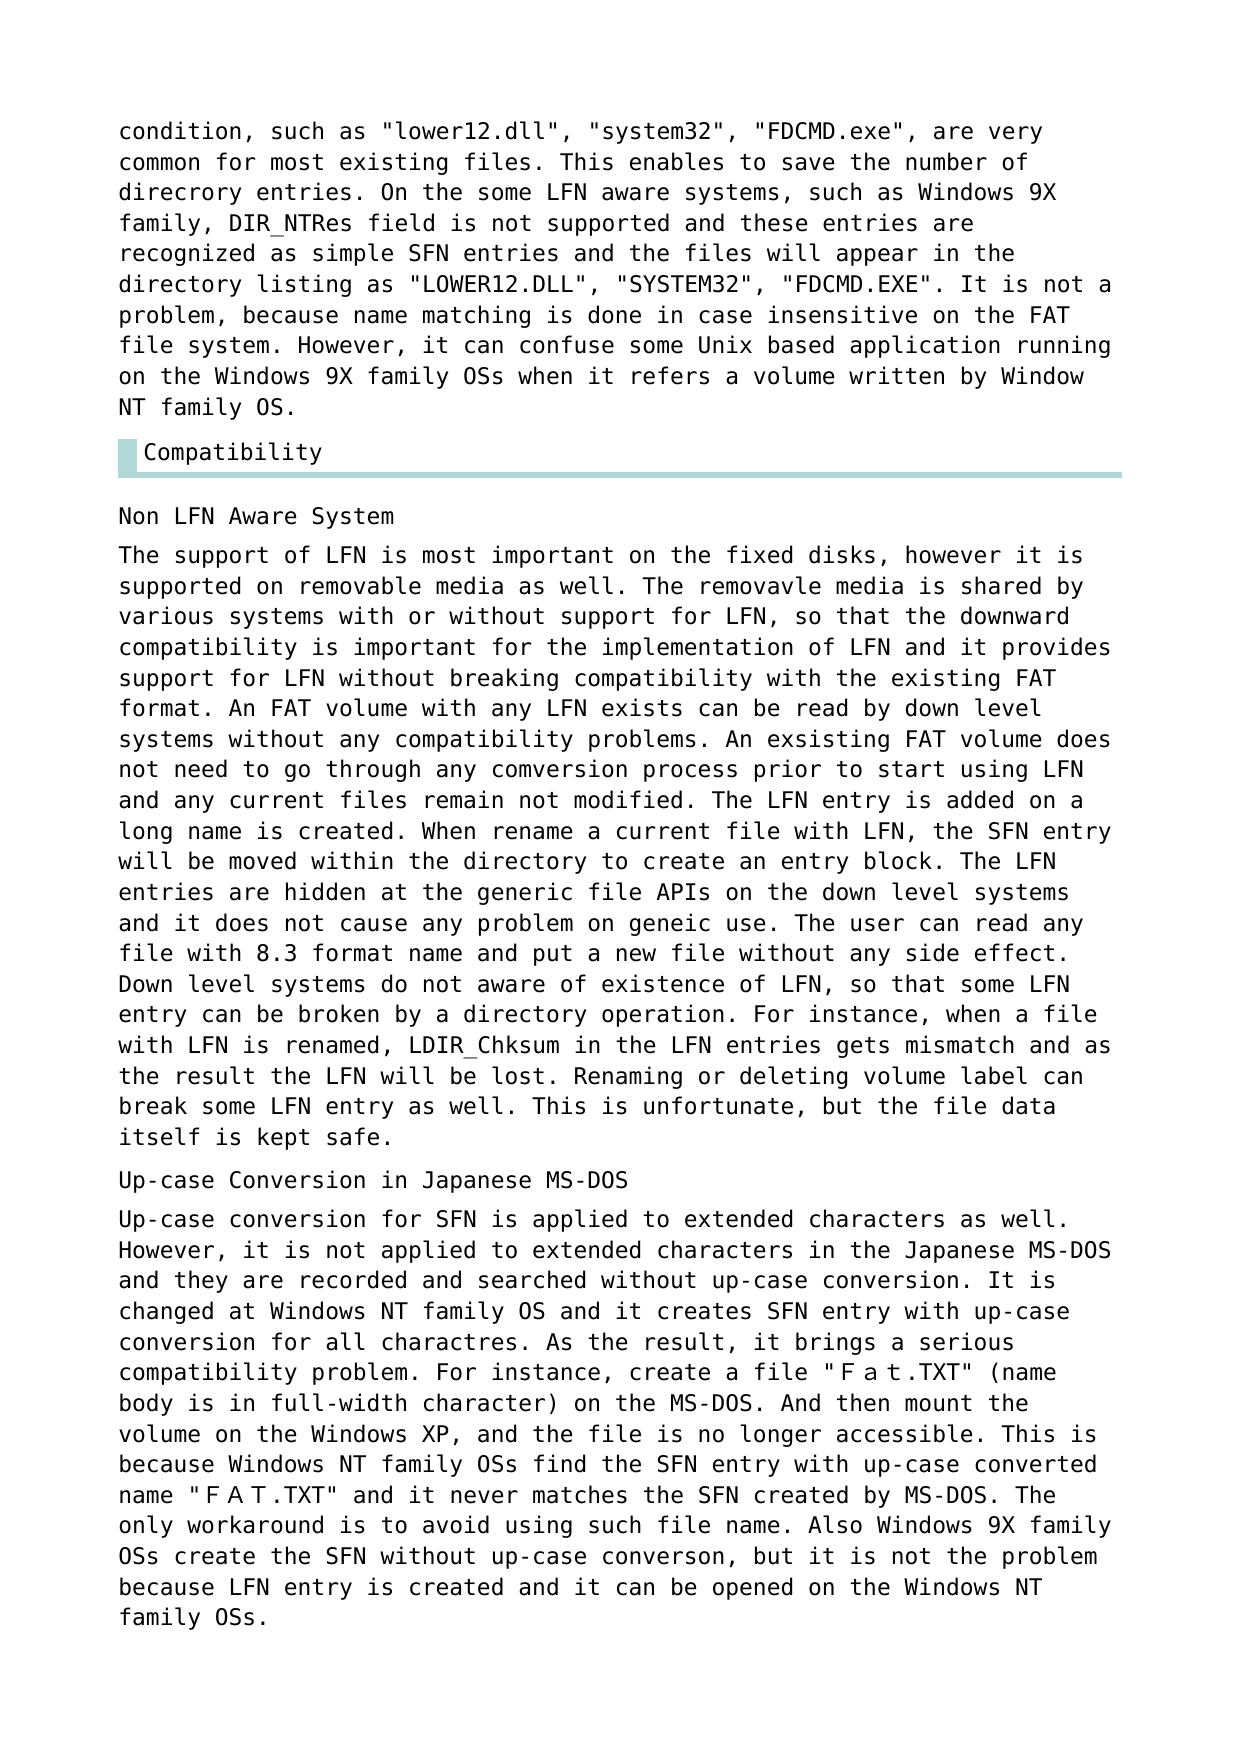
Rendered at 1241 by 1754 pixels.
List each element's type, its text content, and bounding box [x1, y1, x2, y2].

subtitle Compatibility [137, 439, 1122, 472]
subtitle Up-case Conversion in Japanese MS-DOS [118, 1167, 1122, 1194]
text condition, such as "lower12.dll", "system32", "FDCMD.exe", are very common for most existing files. This enables to save the number of direcrory entries. On the some LFN aware systems, such as Windows 9X family, DIR_NTRes field is not supported and these entries are recognized as simple SFN entries and the files will appear in the directory listing as "LOWER12.DLL", "SYSTEM32", "FDCMD.EXE". It is not a problem, because name matching is done in case insensitive on the FAT file system. However, it can confuse some Unix based application running on the Windows 9X family OSs when it refers a volume written by Window NT family OS. [118, 118, 1122, 420]
text The support of LFN is most important on the fixed disks, however it is supported on removable media as well. The removavle media is shared by various systems with or without support for LFN, so that the downward compatibility is important for the implementation of LFN and it provides support for LFN without breaking compatibility with the existing FAT format. An FAT volume with any LFN exists can be read by down level systems without any compatibility problems. An exsisting FAT volume does not need to go through any comversion process prior to start using LFN and any current files remain not modified. The LFN entry is added on a long name is created. When rename a current file with LFN, the SFN entry will be moved within the directory to create an entry block. The LFN entries are hidden at the generic file APIs on the down level systems and it does not cause any problem on geneic use. The user can read any file with 8.3 format name and put a new file without any side effect. [118, 542, 1122, 967]
text Down level systems do not aware of existence of LFN, so that some LFN entry can be broken by a directory operation. For instance, when a file with LFN is renamed, LDIR_Chksum in the LFN entries gets mismatch and as the result the LFN will be lost. Renaming or deleting volume label can break some LFN entry as well. This is unfortunate, but the file data itself is kept safe. [118, 971, 1122, 1151]
text Up-case conversion for SFN is applied to extended characters as well. However, it is not applied to extended characters in the Japanese MS-DOS and they are recorded and searched without up-case conversion. It is changed at Windows NT family OS and it creates SFN entry with up-case conversion for all charactres. As the result, it brings a serious compatibility problem. For instance, create a file "Ｆａｔ.TXT" (name body is in full-width character) on the MS-DOS. And then mount the volume on the Windows XP, and the file is no longer accessible. This is because Windows NT family OSs find the SFN entry with up-case converted name "ＦＡＴ.TXT" and it never matches the SFN created by MS-DOS. The only workaround is to avoid using such file name. Also Windows 9X family OSs create the SFN without up-case converson, but it is not the problem because LFN entry is created and it can be opened on the Windows NT family OSs. [118, 1206, 1122, 1631]
subtitle Non LFN Aware System [118, 503, 1122, 530]
